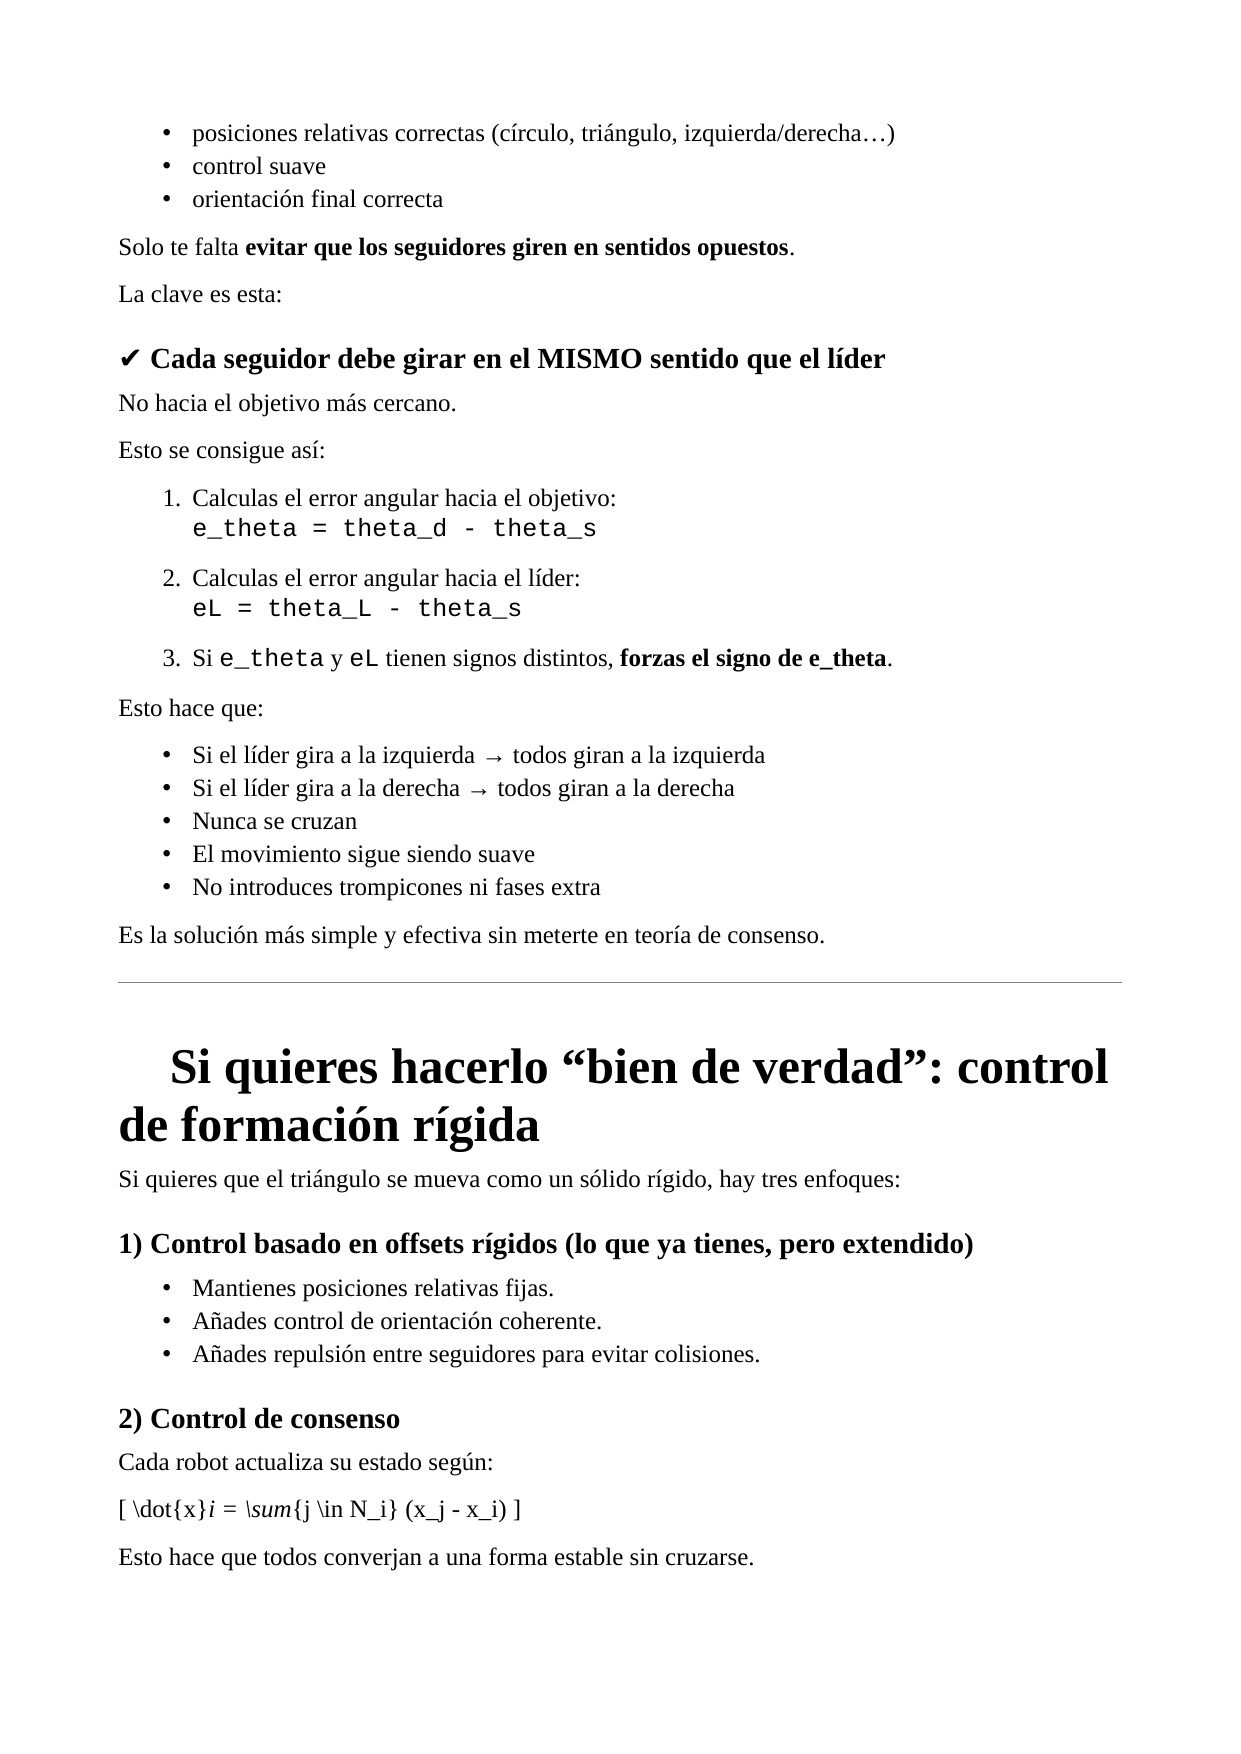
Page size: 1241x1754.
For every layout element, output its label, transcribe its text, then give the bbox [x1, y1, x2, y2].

list Añades control de orientación coherente. [162, 1306, 1122, 1334]
list Nunca se cruzan [162, 806, 1122, 835]
text Es la solución más simple y efectiva sin meterte en teoría de consenso. [118, 920, 1122, 949]
list orientación final correcta [162, 184, 1122, 213]
list No introduces trompicones ni fases extra [162, 872, 1122, 901]
text Esto se consigue así: [118, 435, 1122, 464]
text Esto hace que: [118, 693, 1122, 722]
list Calculas el error angular hacia el líder: eL = theta_L - theta_s [162, 563, 1122, 624]
text La clave es esta: [118, 279, 1122, 308]
list Calculas el error angular hacia el objetivo: e_theta = theta_d - theta_s [162, 483, 1122, 544]
subtitle 1) Control basado en offsets rígidos (lo que ya tienes, pero extendido) [118, 1227, 1122, 1260]
list El movimiento sigue siendo suave [162, 839, 1122, 868]
text Solo te falta evitar que los seguidores giren en sentidos opuestos. [118, 232, 1122, 261]
list posiciones relativas correctas (círculo, triángulo, izquierda/derecha…) [162, 118, 1122, 147]
list Si e_theta y eL tienen signos distintos, forzas el signo de e_theta. [162, 643, 1122, 674]
text No hacia el objetivo más cercano. [118, 388, 1122, 416]
text Cada robot actualiza su estado según: [118, 1447, 1122, 1476]
subtitle 2) Control de consenso [118, 1401, 1122, 1434]
list Añades repulsión entre seguidores para evitar colisiones. [162, 1339, 1122, 1367]
text Esto hace que todos converjan a una forma estable sin cruzarse. [118, 1542, 1122, 1571]
list Si el líder gira a la derecha → todos giran a la derecha [162, 773, 1122, 802]
list Mantienes posiciones relativas fijas. [162, 1273, 1122, 1301]
subtitle 🧱 Si quieres hacerlo “bien de verdad”: control de formación rígida [118, 1037, 1122, 1152]
list Si el líder gira a la izquierda → todos giran a la izquierda [162, 740, 1122, 769]
text Si quieres que el triángulo se mueva como un sólido rígido, hay tres enfoques: [118, 1164, 1122, 1193]
list control suave [162, 151, 1122, 180]
text [ \dot{x}i = \sum{j \in N_i} (x_j - x_i) ] [118, 1494, 1122, 1523]
subtitle ✔ Cada seguidor debe girar en el MISMO sentido que el líder [118, 342, 1122, 375]
